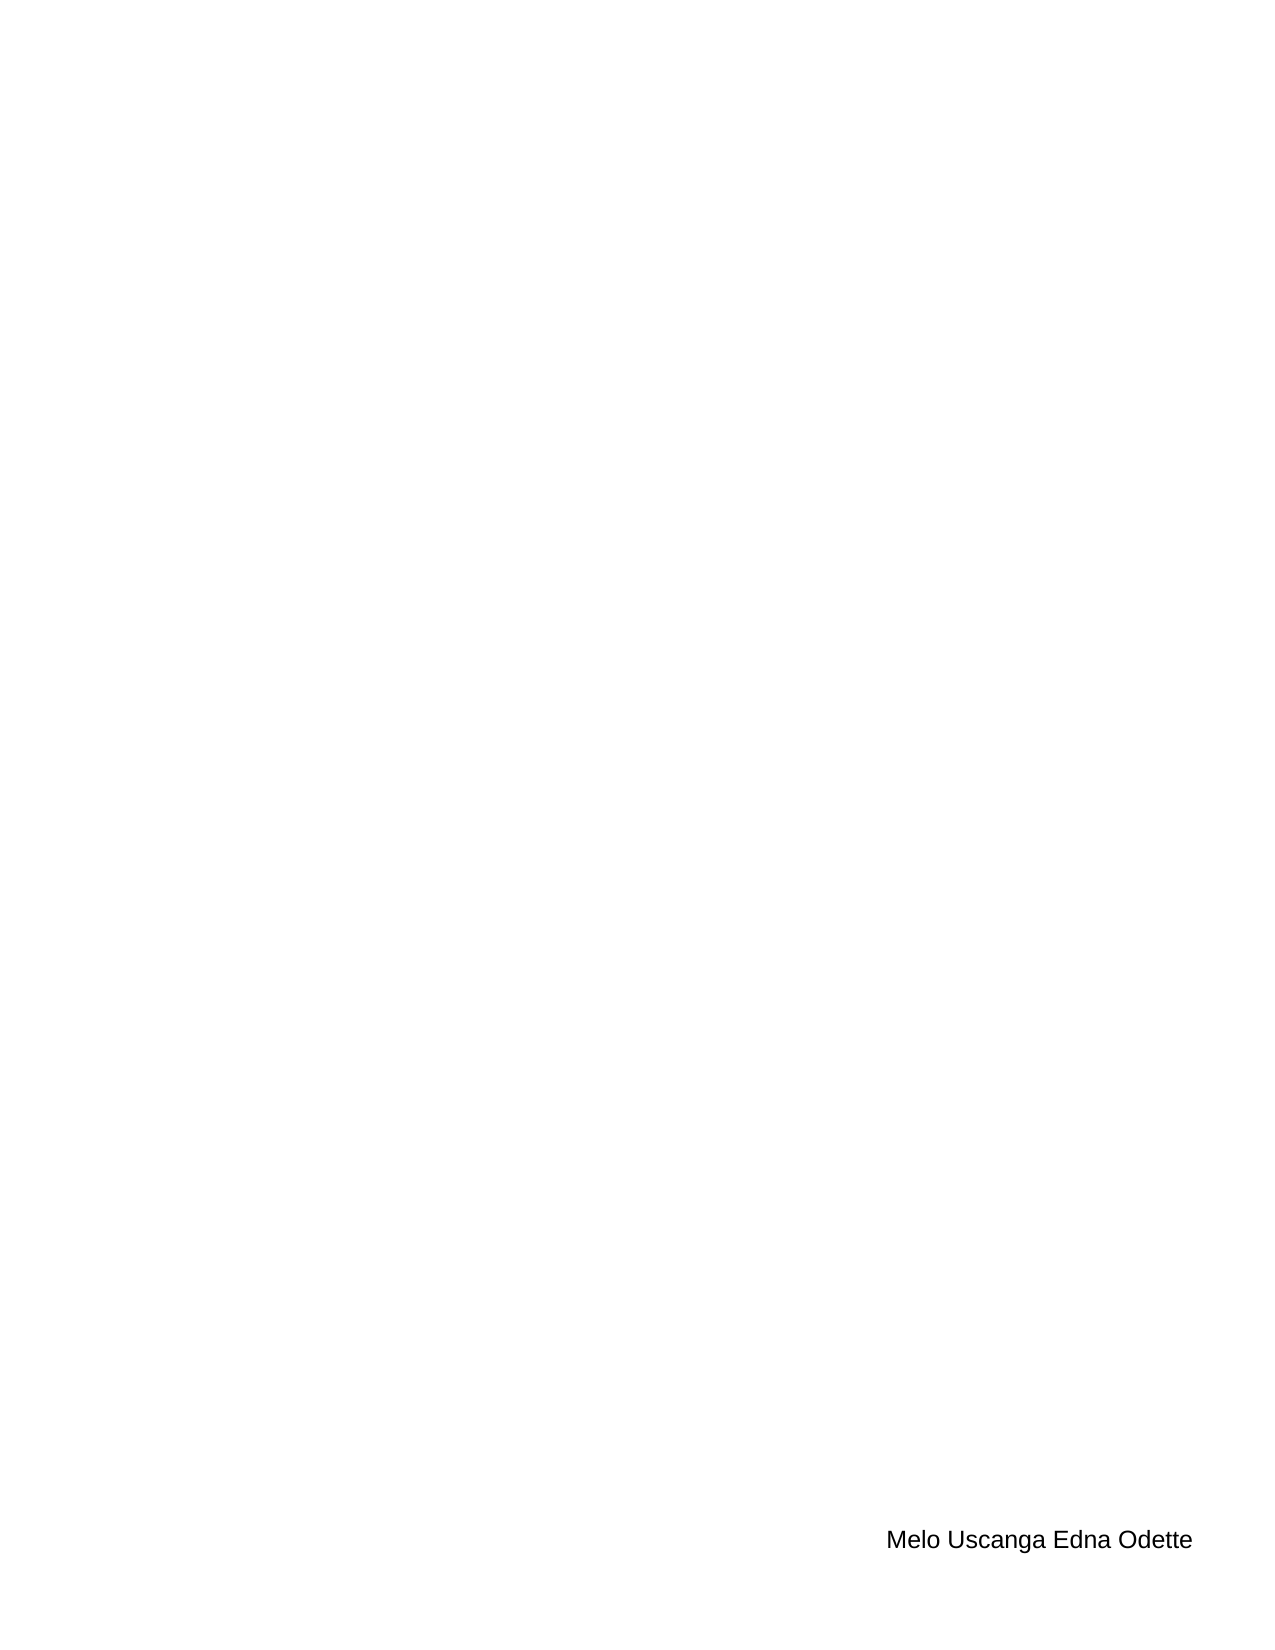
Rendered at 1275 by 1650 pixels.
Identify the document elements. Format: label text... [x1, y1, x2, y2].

text Melo Uscanga Edna Odette [118, 1525, 1205, 1554]
